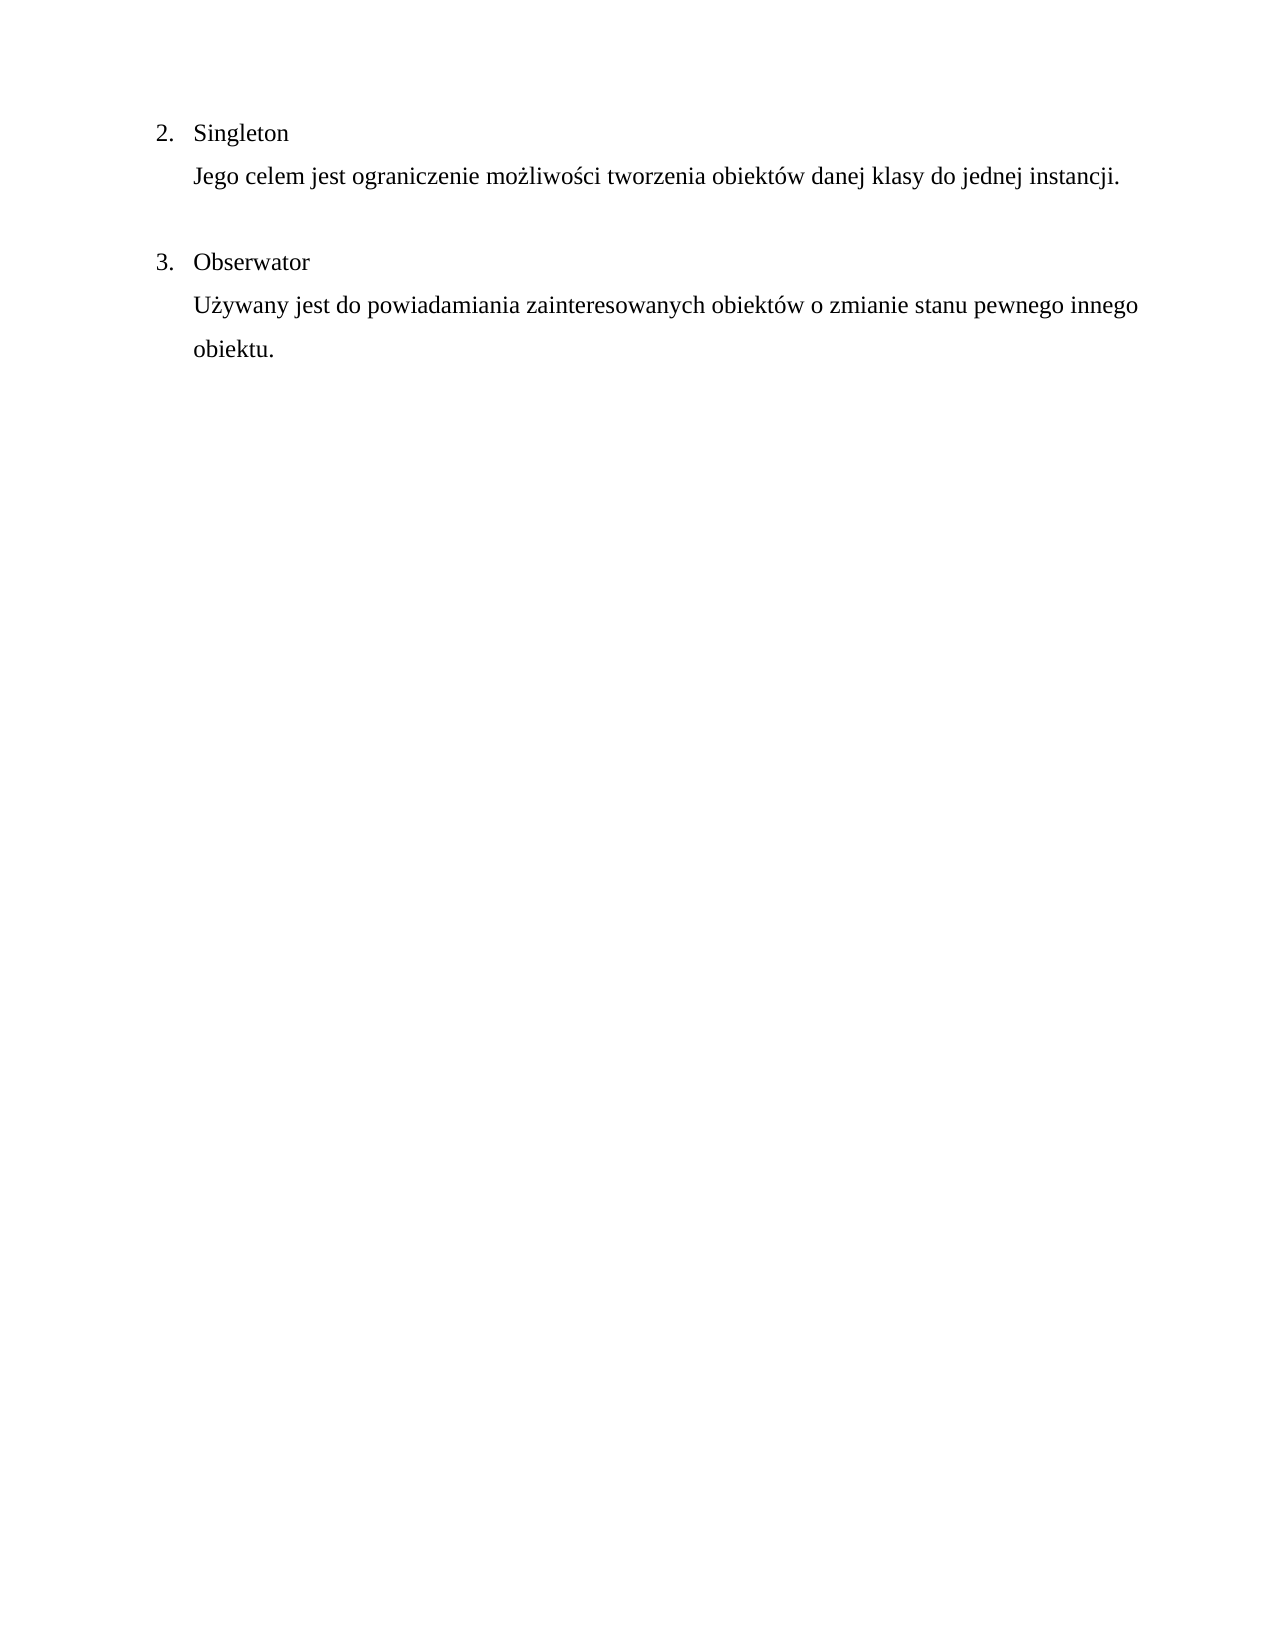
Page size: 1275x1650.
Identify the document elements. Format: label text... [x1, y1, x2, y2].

list Singleton [156, 118, 1157, 147]
list Obserwator Używany jest do powiadamiania zainteresowanych obiektów o zmianie stanu pewnego innego obiektu. [156, 247, 1157, 362]
list Jego celem jest ograniczenie możliwości tworzenia obiektów danej klasy do jednej instancji. [156, 161, 1157, 190]
